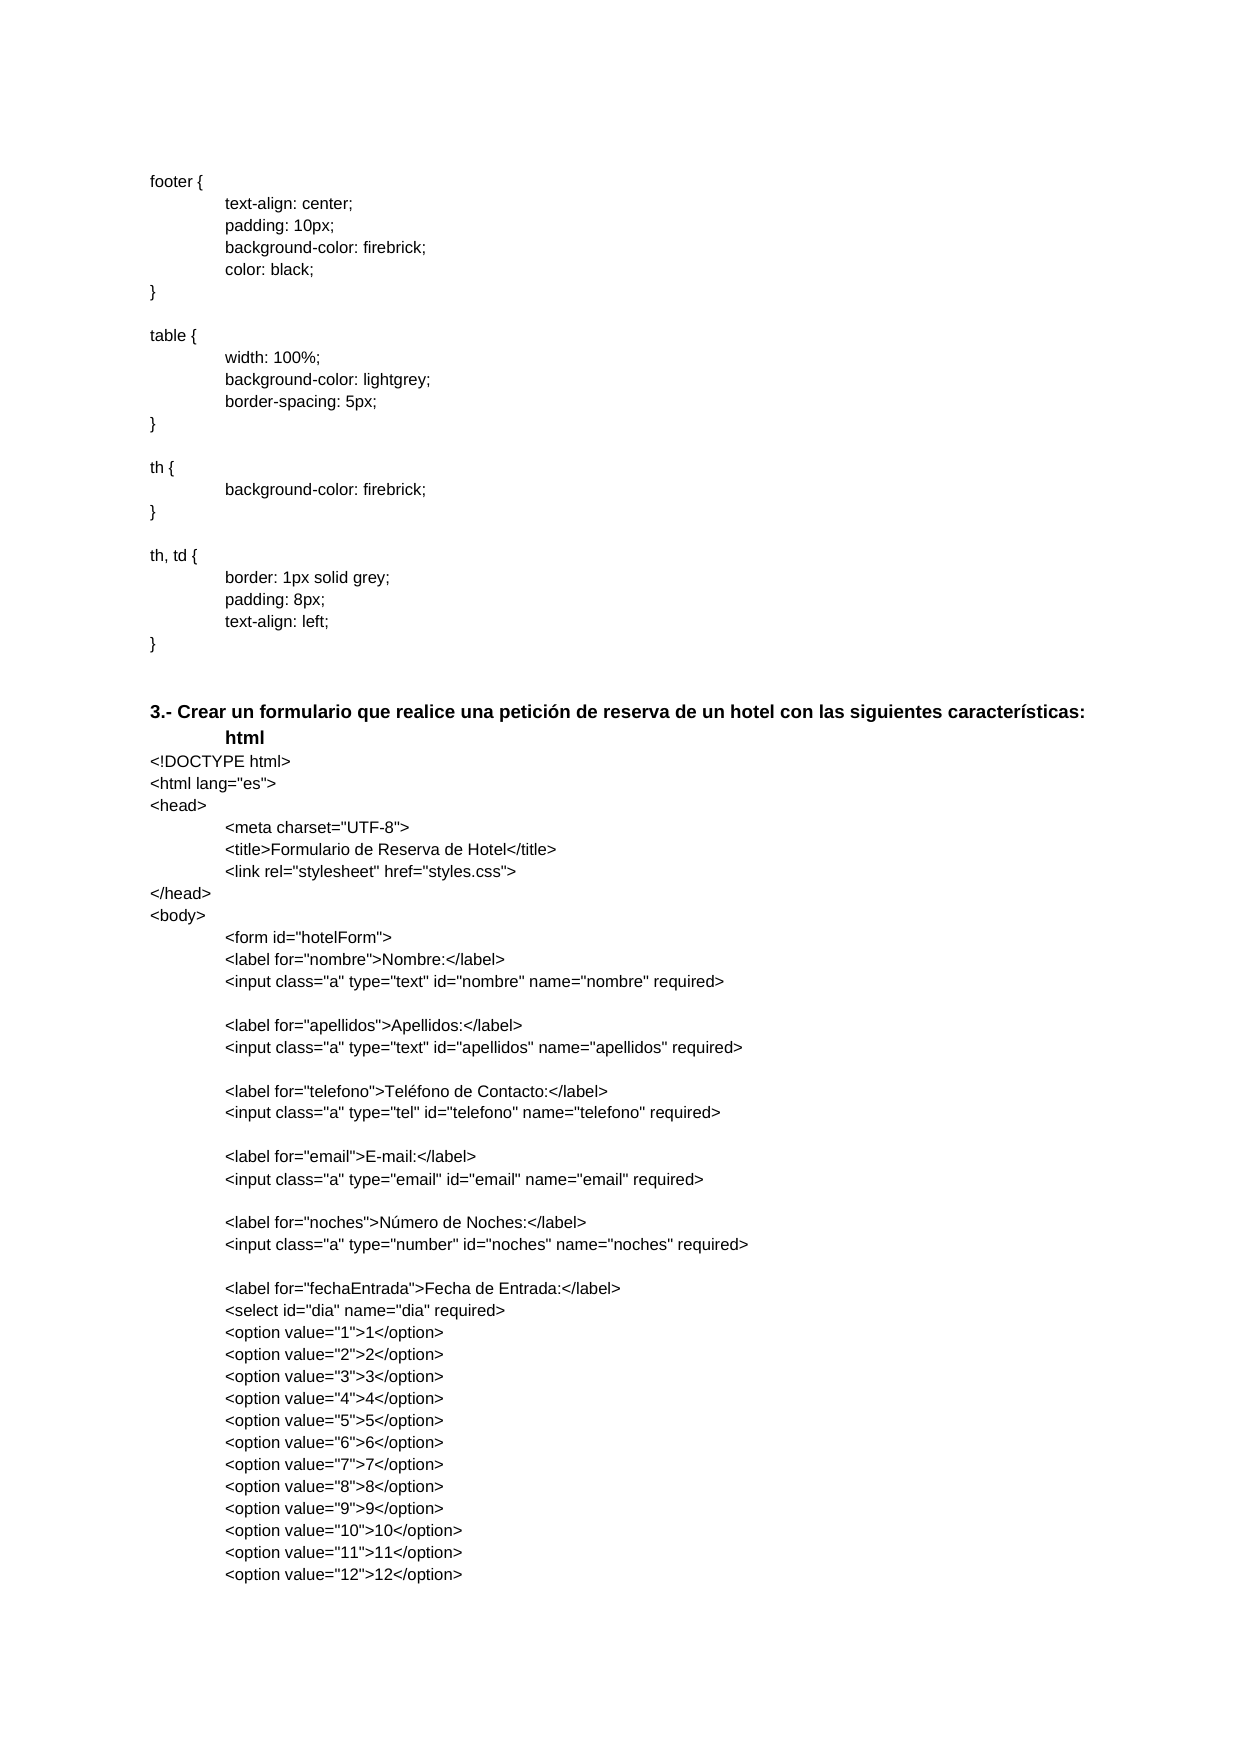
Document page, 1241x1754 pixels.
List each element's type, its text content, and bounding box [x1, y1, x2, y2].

text background-color: firebrick; [150, 238, 1090, 257]
text } [150, 414, 1090, 433]
text <option value="11">11</option> [150, 1543, 1090, 1562]
text } [150, 502, 1090, 521]
text border: 1px solid grey; [150, 568, 1090, 587]
text } [150, 282, 1090, 301]
text th, td { [150, 546, 1090, 565]
text background-color: firebrick; [150, 480, 1090, 499]
text <label for="telefono">Teléfono de Contacto:</label> [150, 1081, 1090, 1101]
text <html lang="es"> [150, 774, 1090, 793]
text <input class="a" type="text" id="nombre" name="nombre" required> [150, 971, 1090, 991]
text background-color: lightgrey; [150, 370, 1090, 389]
text <label for="fechaEntrada">Fecha de Entrada:</label> [150, 1279, 1090, 1298]
text <option value="7">7</option> [150, 1455, 1090, 1474]
text padding: 10px; [150, 216, 1090, 235]
text <link rel="stylesheet" href="styles.css"> [150, 862, 1090, 881]
text <option value="3">3</option> [150, 1367, 1090, 1386]
text <head> [150, 796, 1090, 815]
text color: black; [150, 260, 1090, 279]
text <option value="5">5</option> [150, 1411, 1090, 1430]
text <input class="a" type="text" id="apellidos" name="apellidos" required> [150, 1037, 1090, 1057]
text <!DOCTYPE html> [150, 752, 1090, 771]
text <option value="2">2</option> [150, 1345, 1090, 1364]
text <select id="dia" name="dia" required> [150, 1301, 1090, 1320]
text padding: 8px; [150, 589, 1090, 609]
text <label for="noches">Número de Noches:</label> [150, 1213, 1090, 1232]
text <body> [150, 906, 1090, 925]
text <option value="10">10</option> [150, 1521, 1090, 1540]
text <label for="email">E-mail:</label> [150, 1147, 1090, 1166]
text <input class="a" type="tel" id="telefono" name="telefono" required> [150, 1103, 1090, 1122]
text text-align: center; [150, 194, 1090, 213]
text <option value="9">9</option> [150, 1499, 1090, 1518]
text } [150, 633, 1090, 653]
text </head> [150, 883, 1090, 903]
text <option value="4">4</option> [150, 1389, 1090, 1408]
text <label for="nombre">Nombre:</label> [150, 949, 1090, 969]
text footer { [150, 172, 1090, 191]
text html [150, 727, 1090, 748]
text <title>Formulario de Reserva de Hotel</title> [150, 839, 1090, 859]
subtitle 3.- Crear un formulario que realice una petición de reserva de un hotel con las siguientes características: [104, 701, 1090, 723]
text border-spacing: 5px; [150, 392, 1090, 411]
text th { [150, 458, 1090, 477]
text table { [150, 326, 1090, 345]
text <option value="6">6</option> [150, 1433, 1090, 1452]
text <option value="8">8</option> [150, 1477, 1090, 1496]
text <option value="12">12</option> [150, 1565, 1090, 1584]
text <label for="apellidos">Apellidos:</label> [150, 1015, 1090, 1034]
text text-align: left; [150, 612, 1090, 631]
text <input class="a" type="email" id="email" name="email" required> [150, 1169, 1090, 1188]
text <option value="1">1</option> [150, 1323, 1090, 1342]
text width: 100%; [150, 348, 1090, 367]
text <form id="hotelForm"> [150, 927, 1090, 947]
text <meta charset="UTF-8"> [150, 818, 1090, 837]
text <input class="a" type="number" id="noches" name="noches" required> [150, 1235, 1090, 1254]
